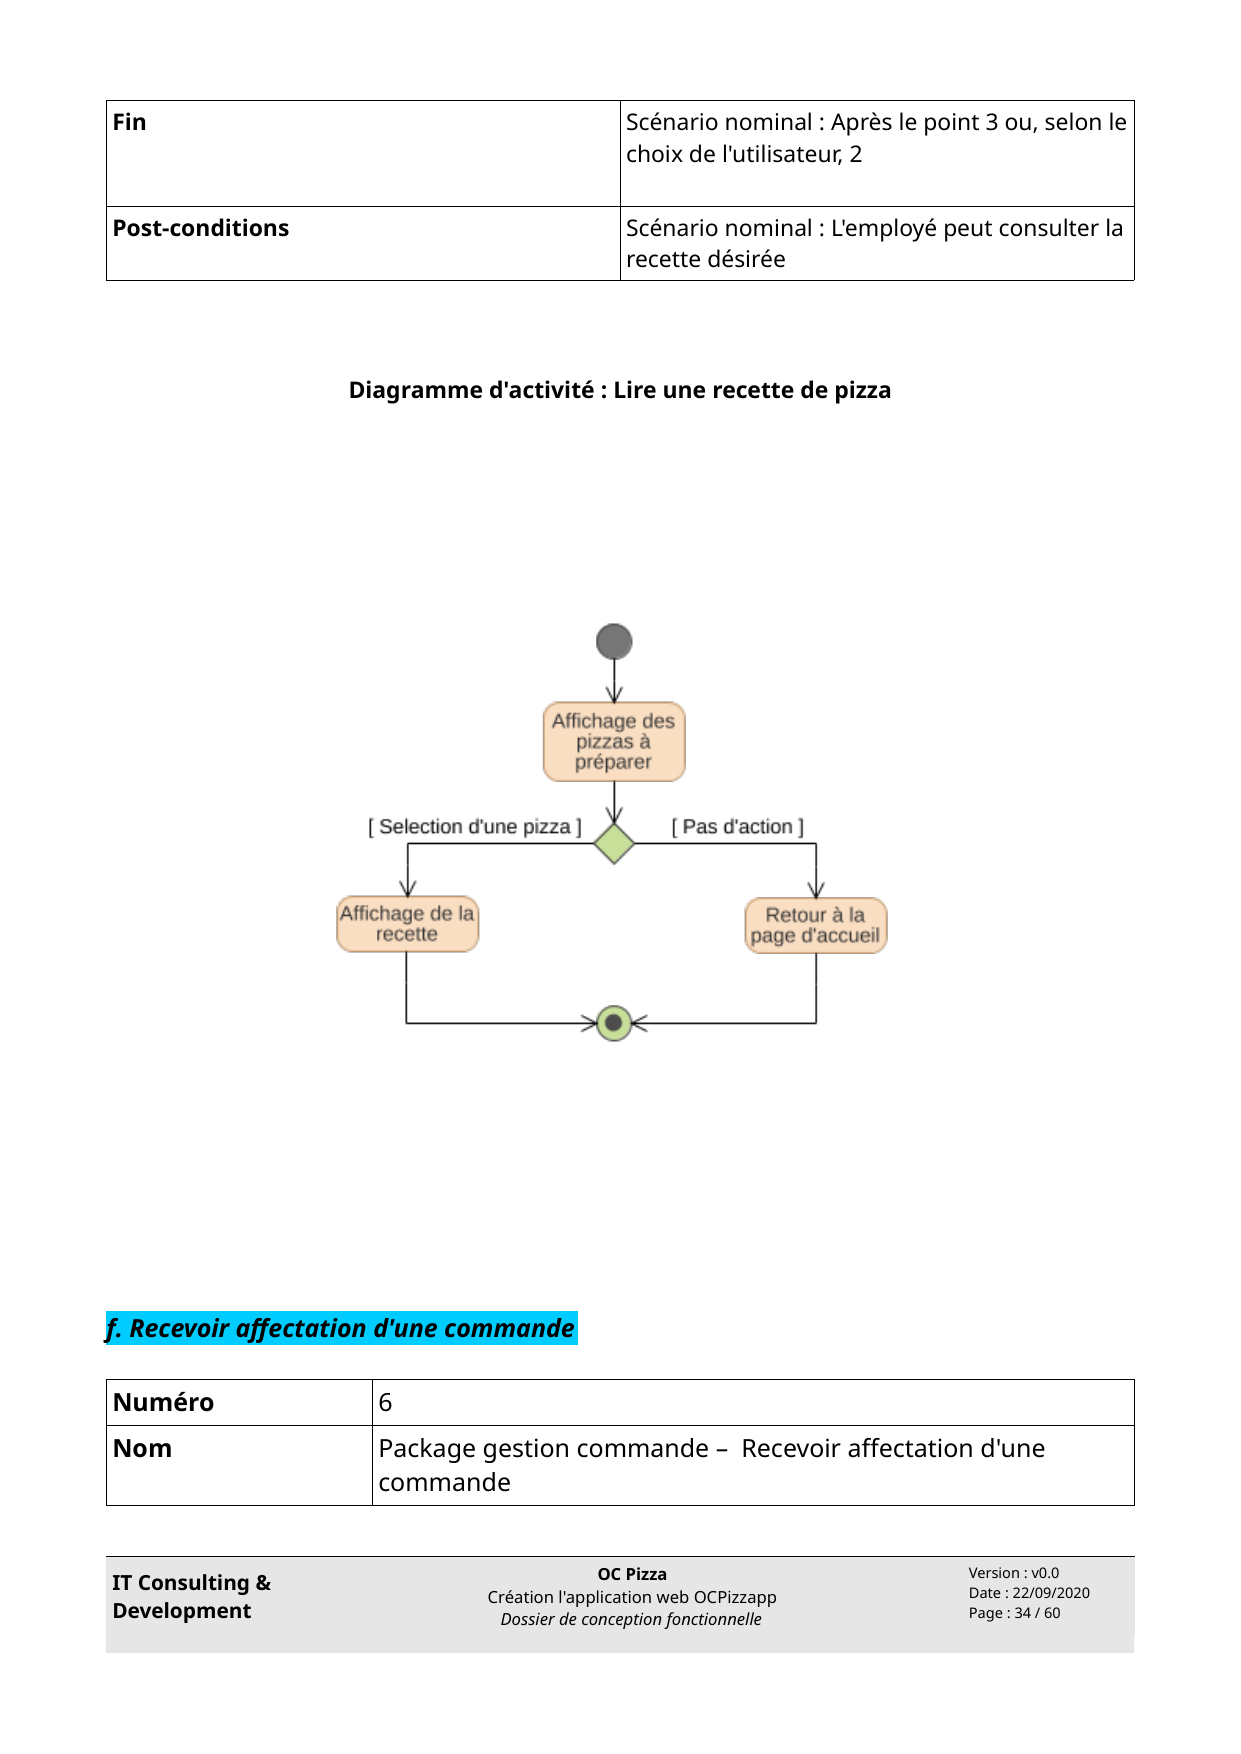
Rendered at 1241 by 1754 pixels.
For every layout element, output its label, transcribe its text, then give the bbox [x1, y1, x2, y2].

table_cell Scénario nominal : L'employé peut consulter la recette désirée [621, 207, 1134, 280]
table_header Numéro [107, 1380, 372, 1425]
picture [290, 577, 933, 1087]
table_cell Post-conditions [107, 207, 620, 280]
table_header Fin [107, 101, 620, 206]
text f. Recevoir affectation d'une commande [106, 1311, 1134, 1345]
table_header Scénario nominal : Après le point 3 ou, selon le choix de l'utilisateur, 2 [621, 101, 1134, 206]
text Diagramme d'activité : Lire une recette de pizza [106, 374, 1134, 405]
table_cell Package gestion commande – Recevoir affectation d'une commande [373, 1426, 1134, 1504]
table_cell Nom [107, 1426, 372, 1504]
table_header 6 [373, 1380, 1134, 1425]
